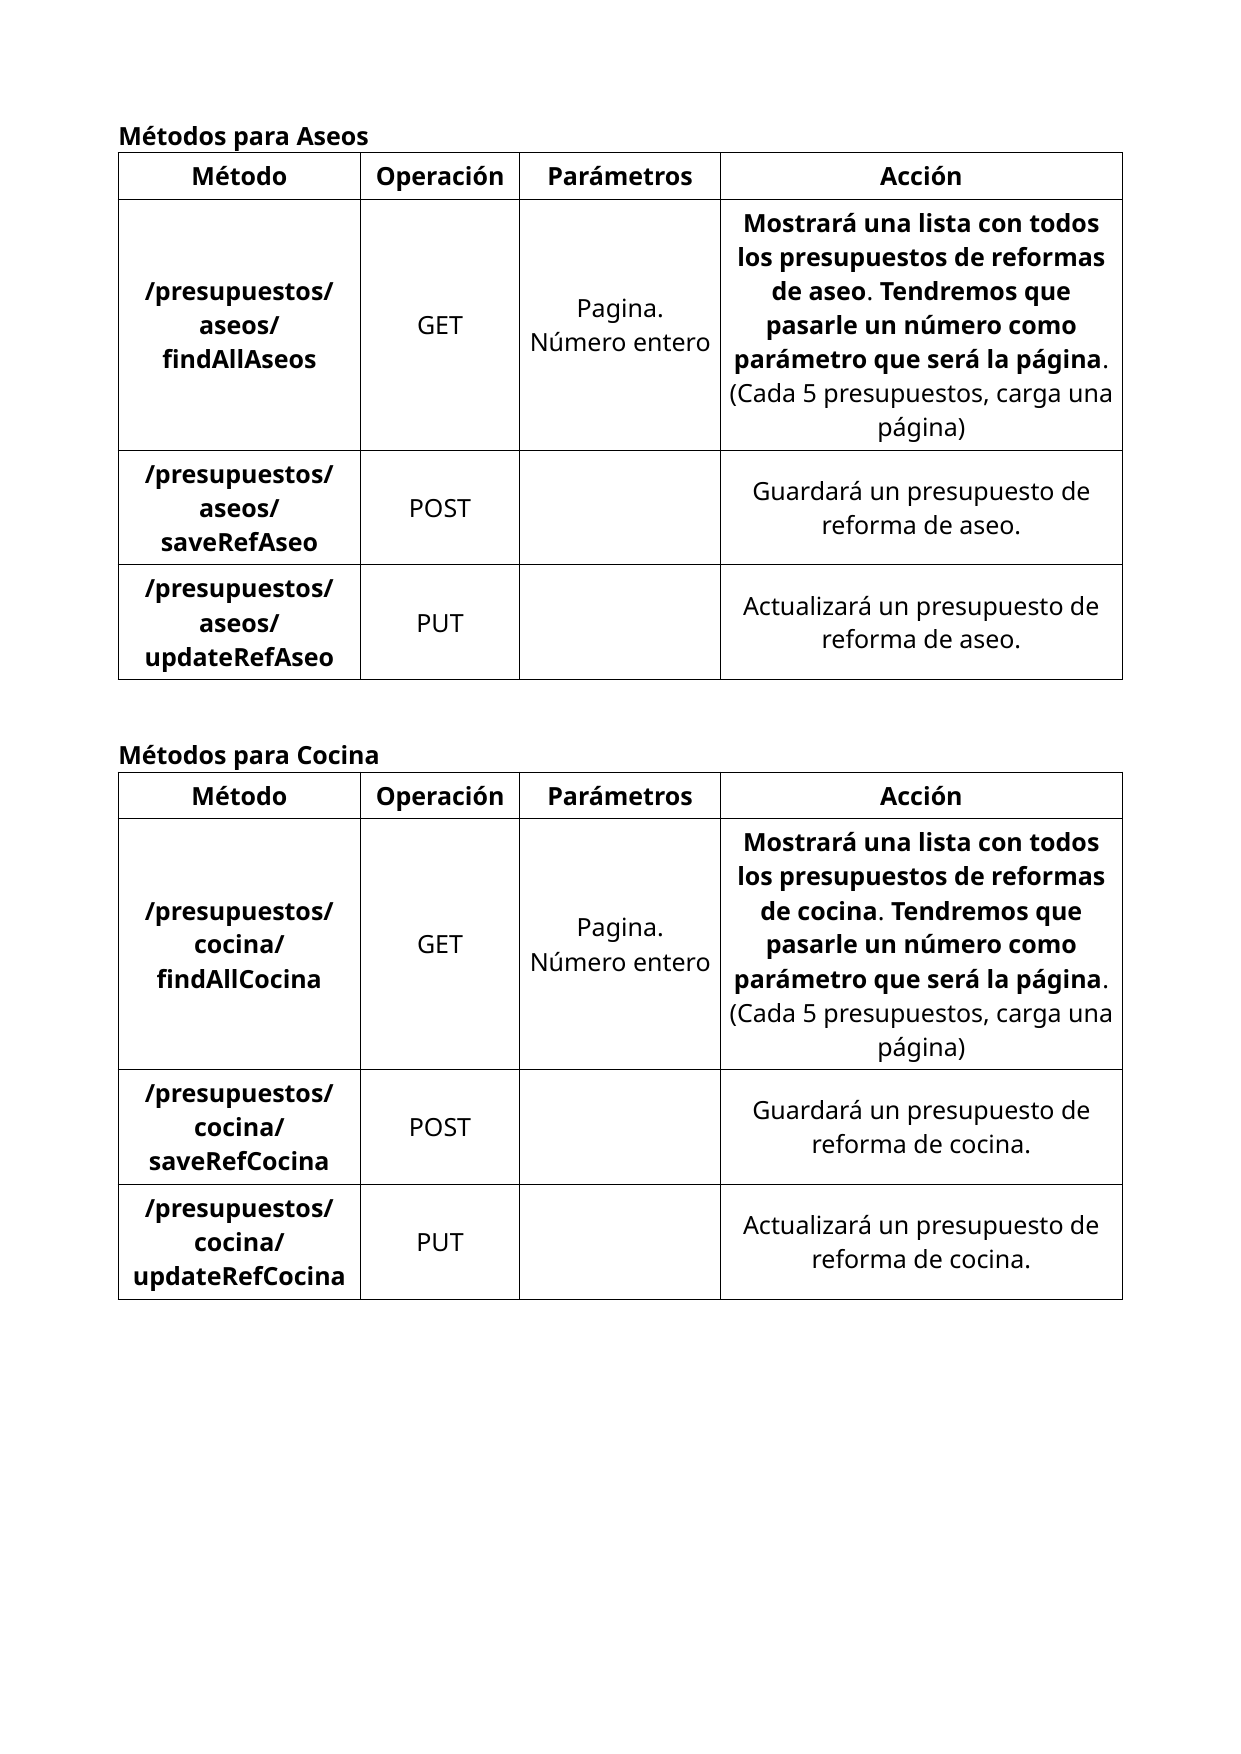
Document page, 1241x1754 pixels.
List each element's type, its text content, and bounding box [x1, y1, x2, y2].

table_cell /presupuestos/aseos/saveRefAseo [119, 451, 360, 564]
table_header Acción [721, 773, 1122, 818]
table_cell POST [361, 1070, 519, 1184]
text Métodos para Cocina [118, 738, 1122, 772]
table_cell /presupuestos/cocina/updateRefCocina [119, 1185, 360, 1298]
table_header Operación [361, 153, 519, 199]
table_header Acción [721, 153, 1122, 199]
table_cell GET [361, 200, 519, 450]
table_cell Actualizará un presupuesto de reforma de aseo. [721, 565, 1122, 679]
table_cell POST [361, 451, 519, 564]
table_cell Guardará un presupuesto de reforma de cocina. [721, 1070, 1122, 1184]
table_cell Mostrará una lista con todos los presupuestos de reformas de cocina. Tendremos que pasarle un número como parámetro que será la página. (Cada 5 presupuestos, carga una página) [721, 819, 1122, 1069]
table_header Método [119, 153, 360, 199]
table_cell PUT [361, 565, 519, 679]
table_cell [520, 451, 720, 564]
table_cell Guardará un presupuesto de reforma de aseo. [721, 451, 1122, 564]
table_header Parámetros [520, 773, 720, 818]
table_header Operación [361, 773, 519, 818]
table_cell Mostrará una lista con todos los presupuestos de reformas de aseo. Tendremos que pasarle un número como parámetro que será la página. (Cada 5 presupuestos, carga una página) [721, 200, 1122, 450]
table_cell [520, 1185, 720, 1298]
table_cell /presupuestos/aseos/findAllAseos [119, 200, 360, 450]
table_cell /presupuestos/cocina/findAllCocina [119, 819, 360, 1069]
table_cell PUT [361, 1185, 519, 1298]
table_cell /presupuestos/aseos/updateRefAseo [119, 565, 360, 679]
table_cell GET [361, 819, 519, 1069]
text Métodos para Aseos [118, 118, 1122, 152]
table_cell [520, 565, 720, 679]
table_cell [520, 1070, 720, 1184]
table_cell Pagina. Número entero [520, 819, 720, 1069]
table_header Parámetros [520, 153, 720, 199]
table_cell Actualizará un presupuesto de reforma de cocina. [721, 1185, 1122, 1298]
table_cell Pagina. Número entero [520, 200, 720, 450]
table_cell /presupuestos/cocina/saveRefCocina [119, 1070, 360, 1184]
table_header Método [119, 773, 360, 818]
